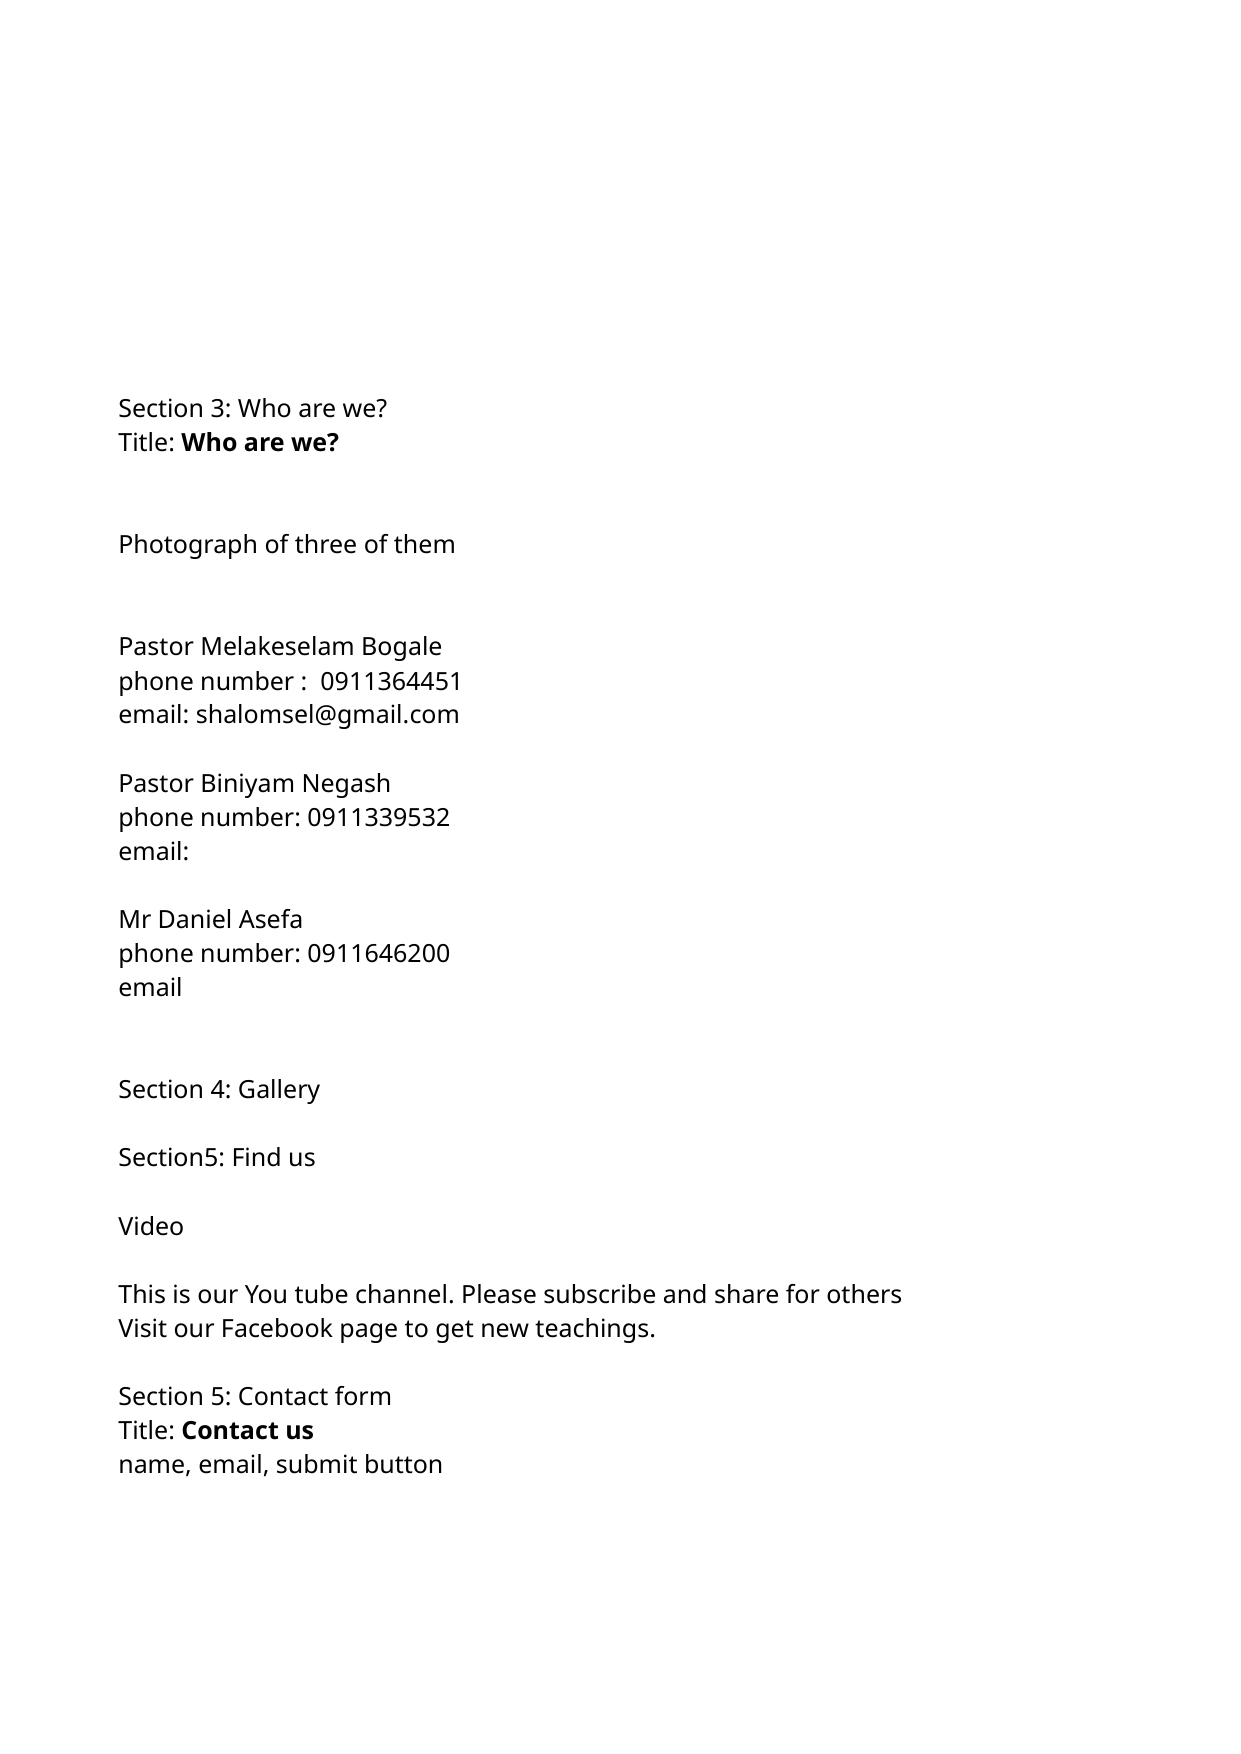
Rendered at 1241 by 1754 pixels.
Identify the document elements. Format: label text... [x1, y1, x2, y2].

text Section 5: Contact form [118, 1378, 1122, 1412]
text Visit our Facebook page to get new teachings. [118, 1310, 1122, 1344]
text email [118, 970, 1122, 1004]
text phone number: 0911339532 [118, 799, 1122, 833]
text Title: Who are we? [118, 425, 1122, 459]
text Mr Daniel Asefa [118, 902, 1122, 936]
text Photograph of three of them [118, 527, 1122, 561]
text This is our You tube channel. Please subscribe and share for others [118, 1276, 1122, 1310]
text phone number : 0911364451 [118, 663, 1122, 697]
text Title: Contact us [118, 1412, 1122, 1447]
text email: shalomsel@gmail.com [118, 697, 1122, 731]
text name, email, submit button [118, 1447, 1122, 1481]
text Video [118, 1208, 1122, 1242]
text Pastor Melakeselam Bogale [118, 629, 1122, 663]
text Section5: Find us [118, 1140, 1122, 1174]
text Pastor Biniyam Negash [118, 765, 1122, 799]
text Section 4: Gallery [118, 1072, 1122, 1106]
text email: [118, 833, 1122, 867]
text Section 3: Who are we? [118, 391, 1122, 425]
text phone number: 0911646200 [118, 936, 1122, 970]
